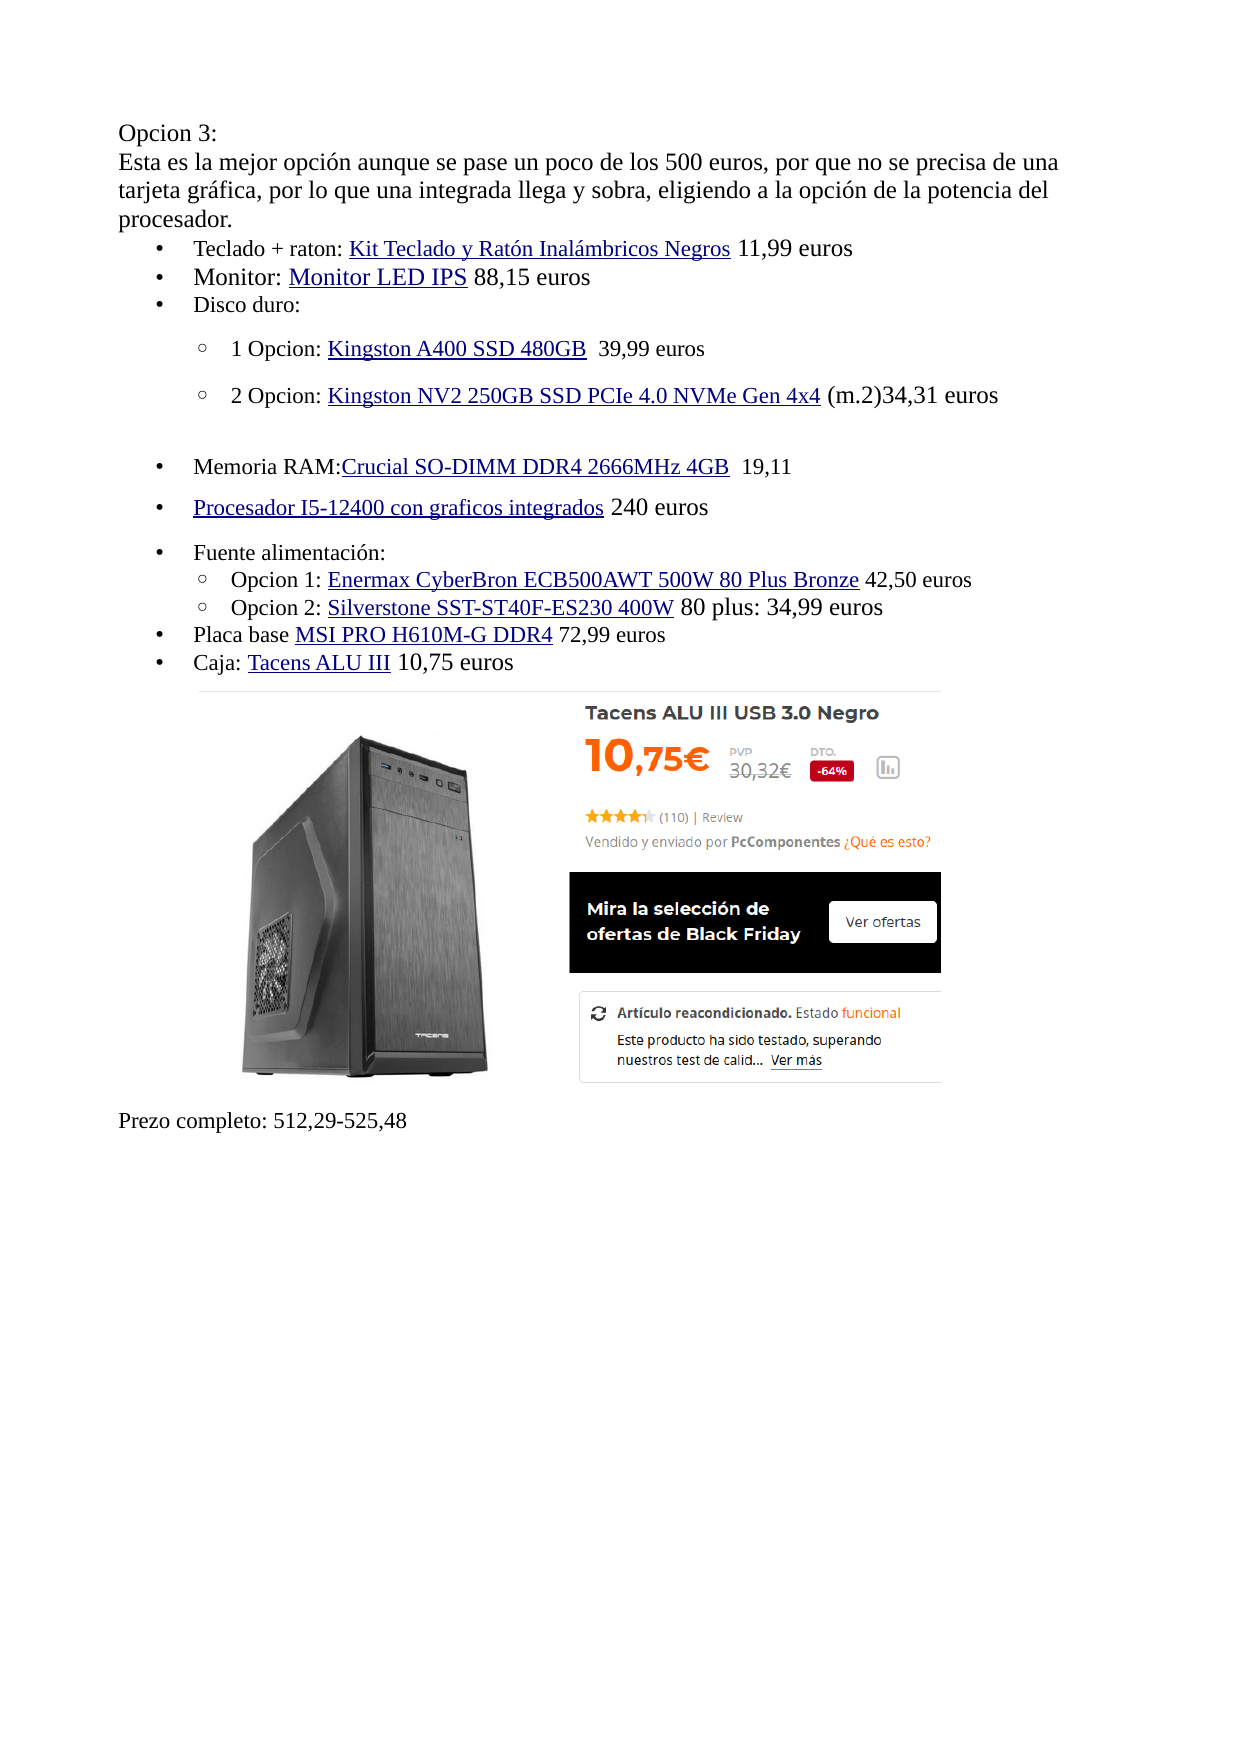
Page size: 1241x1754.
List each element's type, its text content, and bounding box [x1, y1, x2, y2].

subtitle Memoria RAM:Crucial SO-DIMM DDR4 2666MHz 4GB 19,11 [156, 453, 1122, 479]
list Opcion 2: Silverstone SST-ST40F-ES230 400W 80 plus: 34,99 euros [193, 592, 1122, 621]
list Procesador I5-12400 con graficos integrados 240 euros [156, 492, 1122, 520]
text Opcion 3: [118, 118, 1122, 147]
list Placa base MSI PRO H610M-G DDR4 72,99 euros [156, 621, 1122, 647]
list 2 Opcion: Kingston NV2 250GB SSD PCIe 4.0 NVMe Gen 4x4 (m.2)34,31 euros [193, 380, 1122, 409]
list Monitor: Monitor LED IPS 88,15 euros [156, 262, 1122, 291]
text Prezo completo: 512,29-525,48 [118, 1107, 1122, 1133]
text Esta es la mejor opción aunque se pase un poco de los 500 euros, por que no se precisa de una tarjeta gráfica, por lo que una integrada llega y sobra, eligiendo a la opción de la potencia del procesador. [118, 147, 1122, 233]
list Opcion 1: Enermax CyberBron ECB500AWT 500W 80 Plus Bronze 42,50 euros [193, 566, 1122, 592]
picture [199, 685, 941, 1097]
list Caja: Tacens ALU III 10,75 euros [156, 647, 1122, 676]
list 1 Opcion: Kingston A400 SSD 480GB 39,99 euros [193, 335, 1122, 362]
list Teclado + raton: Kit Teclado y Ratón Inalámbricos Negros 11,99 euros [156, 233, 1122, 262]
list Fuente alimentación: [156, 539, 1122, 566]
list Disco duro: [156, 291, 1122, 317]
